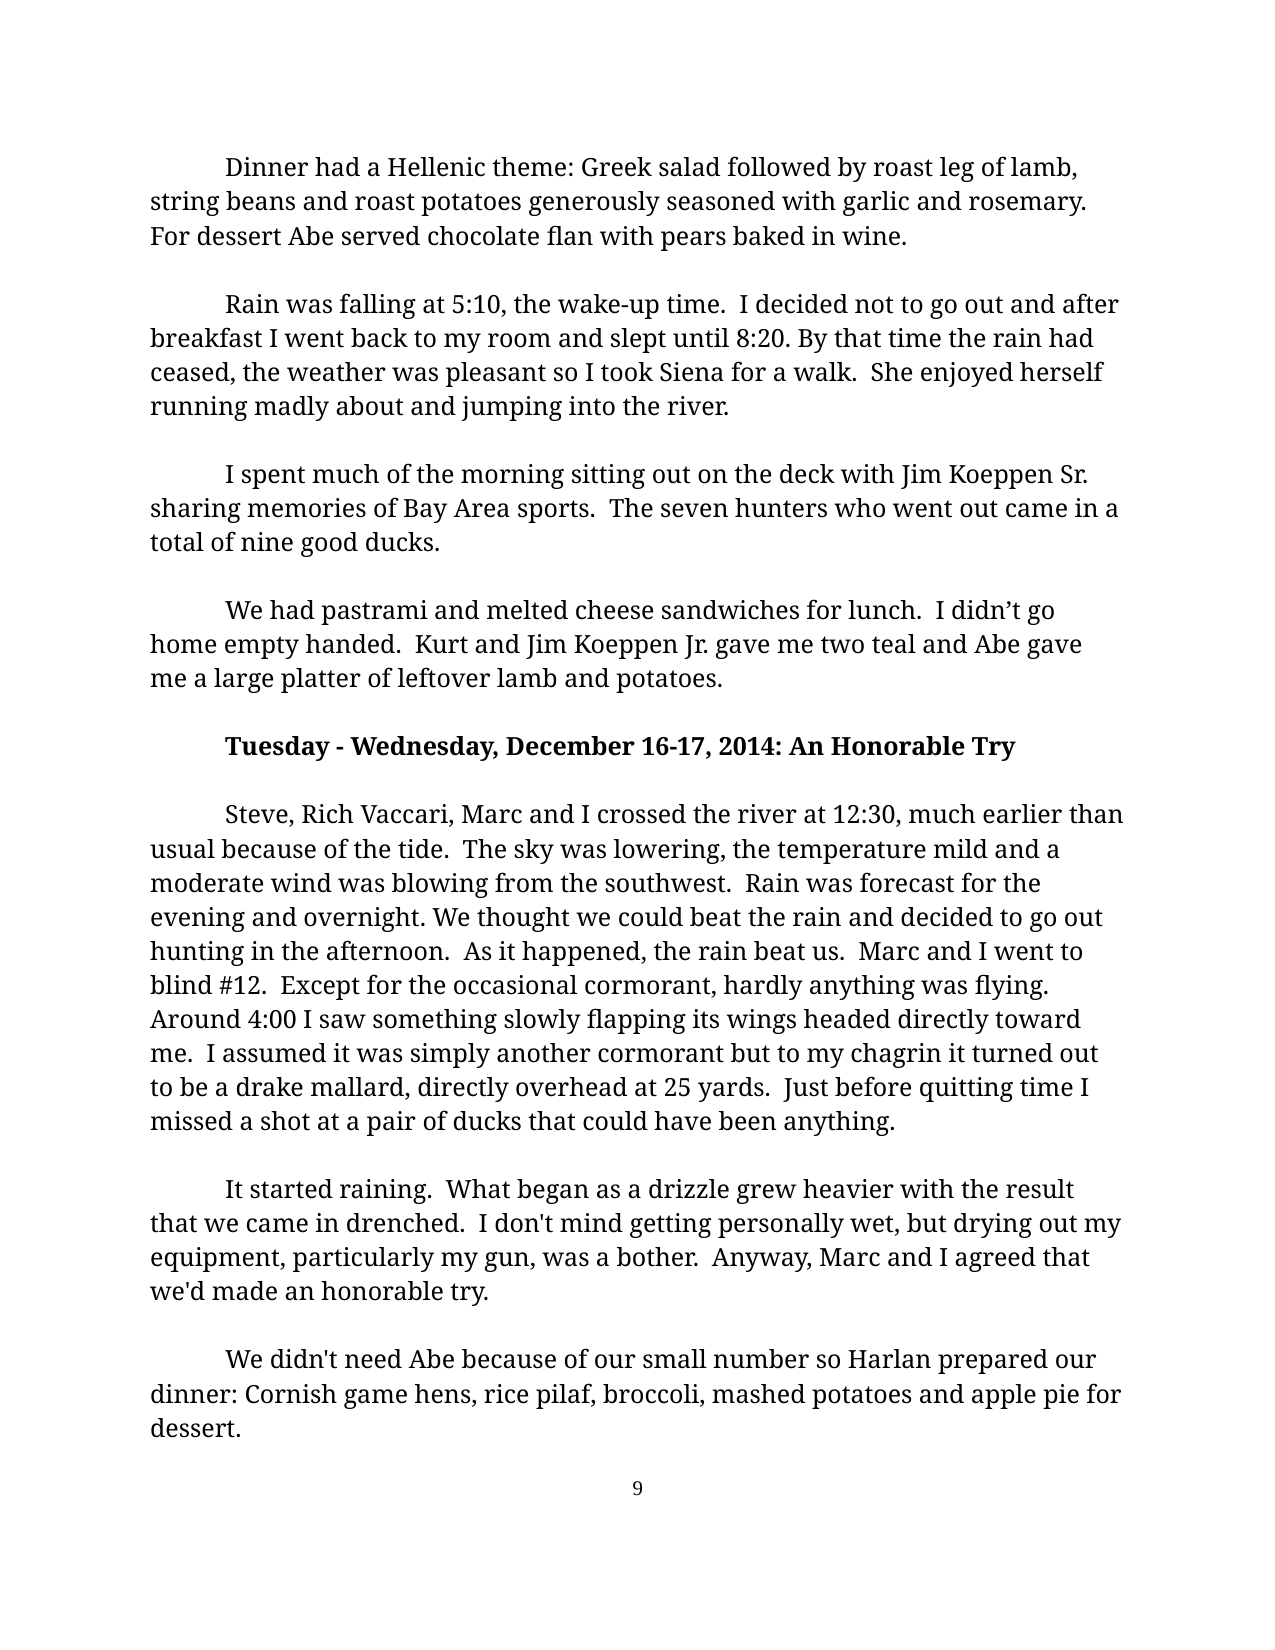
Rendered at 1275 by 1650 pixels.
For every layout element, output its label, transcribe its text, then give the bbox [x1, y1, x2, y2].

text We didn't need Abe because of our small number so Harlan prepared our dinner: Cornish game hens, rice pilaf, broccoli, mashed potatoes and apple pie for dessert. [150, 1342, 1125, 1444]
text I spent much of the morning sitting out on the deck with Jim Koeppen Sr. sharing memories of Bay Area sports. The seven hunters who went out came in a total of nine good ducks. [150, 457, 1125, 559]
text Rain was falling at 5:10, the wake-up time. I decided not to go out and after breakfast I went back to my room and slept until 8:20. By that time the rain had ceased, the weather was pleasant so I took Siena for a walk. She enjoyed herself running madly about and jumping into the river. [150, 286, 1125, 422]
text We had pastrami and melted cheese sandwiches for lunch. I didn’t go home empty handed. Kurt and Jim Koeppen Jr. gave me two teal and Abe gave me a large platter of leftover lamb and potatoes. [150, 593, 1125, 695]
text It started raining. What began as a drizzle grew heavier with the result that we came in drenched. I don't mind getting personally wet, but drying out my equipment, particularly my gun, was a bother. Anyway, Marc and I agreed that we'd made an honorable try. [150, 1172, 1125, 1342]
text Tuesday - Wednesday, December 16-17, 2014: An Honorable Try [150, 729, 1125, 763]
text Steve, Rich Vaccari, Marc and I crossed the river at 12:30, much earlier than usual because of the tide. The sky was lowering, the temperature mild and a moderate wind was blowing from the southwest. Rain was forecast for the evening and overnight. We thought we could beat the rain and decided to go out hunting in the afternoon. As it happened, the rain beat us. Marc and I went to blind #12. Except for the occasional cormorant, hardly anything was flying. Around 4:00 I saw something slowly flapping its wings headed directly toward me. I assumed it was simply another cormorant but to my chagrin it turned out to be a drake mallard, directly overhead at 25 yards. Just before quitting time I missed a shot at a pair of ducks that could have been anything. [150, 797, 1125, 1138]
text Dinner had a Hellenic theme: Greek salad followed by roast leg of lamb, string beans and roast potatoes generously seasoned with garlic and rosemary. For dessert Abe served chocolate flan with pears baked in wine. [150, 150, 1125, 252]
